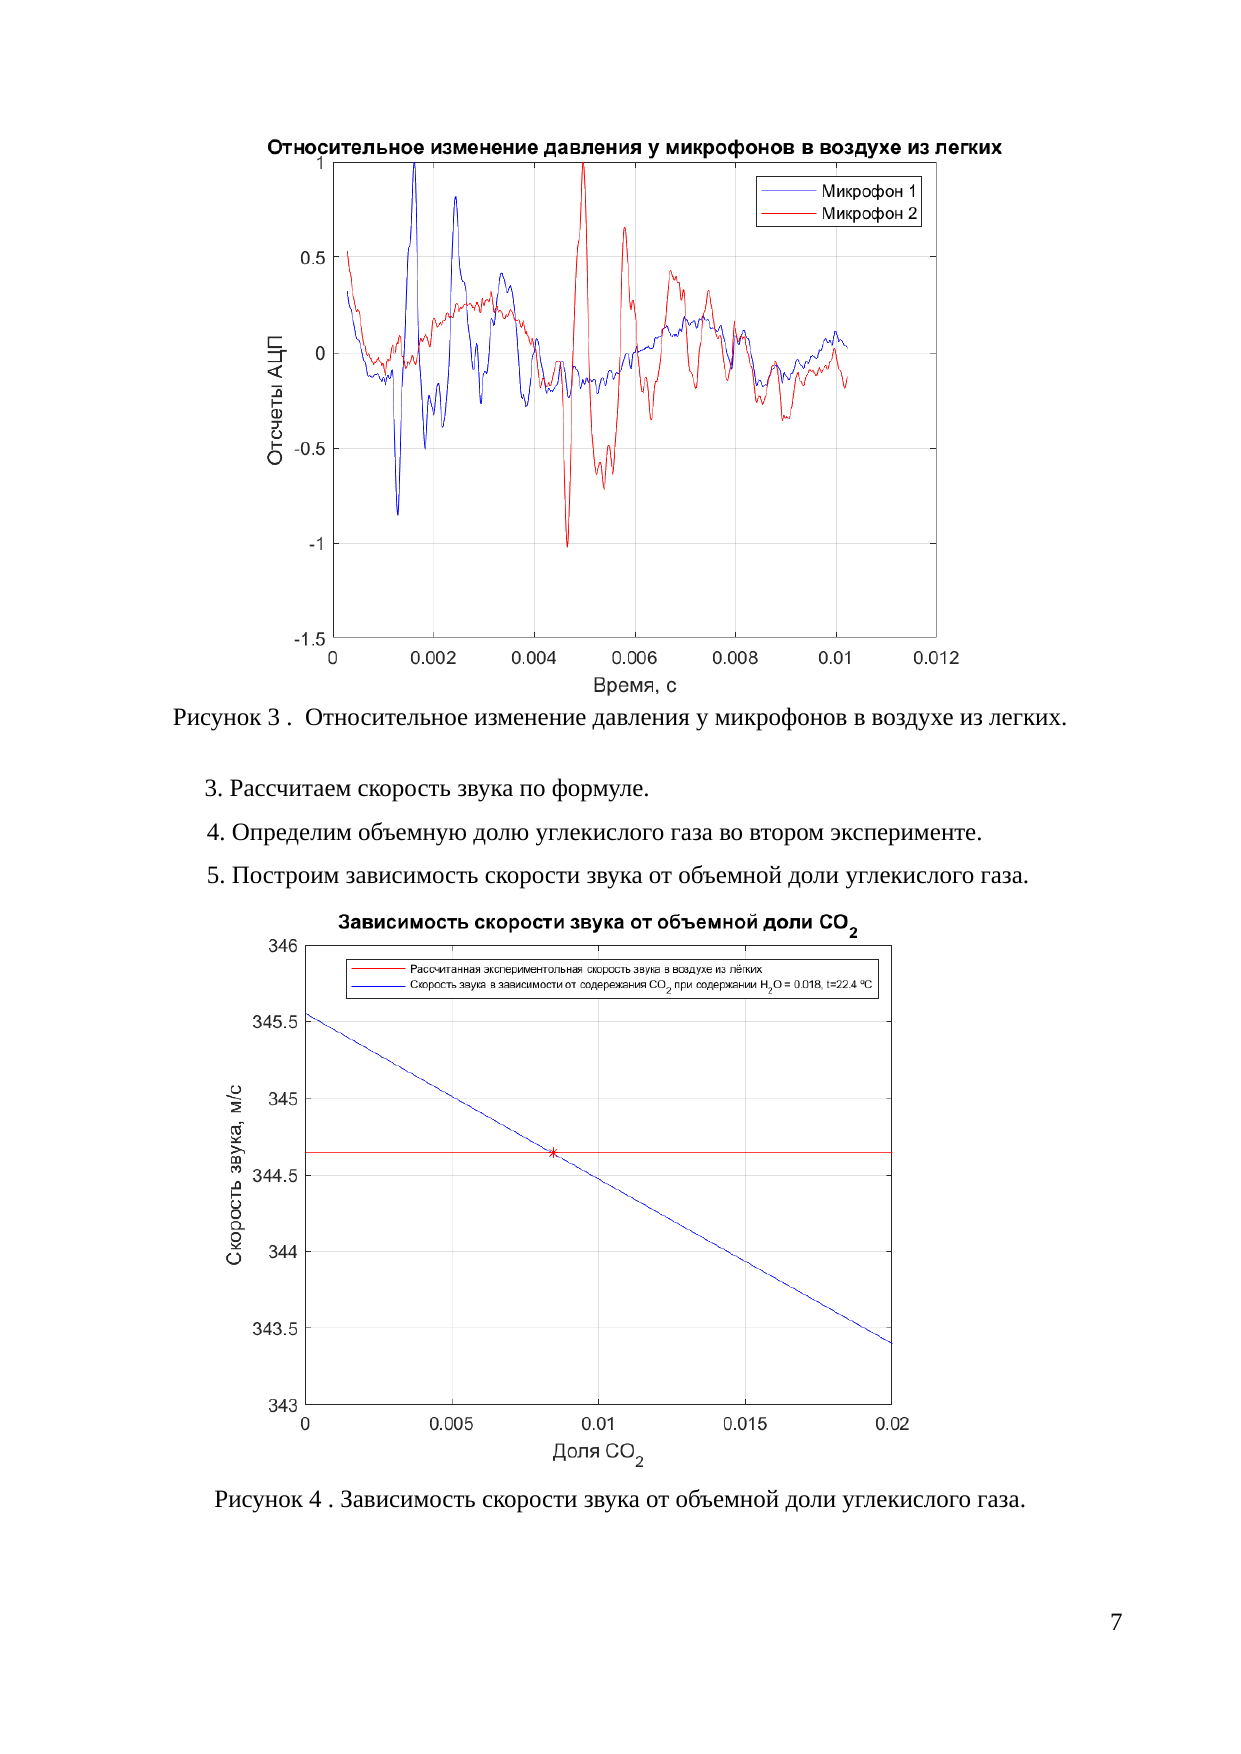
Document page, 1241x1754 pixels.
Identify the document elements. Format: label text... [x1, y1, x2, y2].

text Рисунок 3 . Относительное изменение давления у микрофонов в воздухе из легких. [118, 702, 1122, 730]
text Рисунок 4 . Зависимость скорости звука от объемной доли углекислого газа. [118, 1484, 1122, 1513]
text 3. Рассчитаем скорость звука по формуле. [118, 773, 1093, 802]
text 4. Определим объемную долю углекислого газа во втором эксперименте. [148, 817, 1093, 845]
text 5. Построим зависимость скорости звука от объемной доли углекислого газа. [148, 860, 1093, 888]
picture [231, 118, 1010, 702]
picture [206, 902, 964, 1471]
